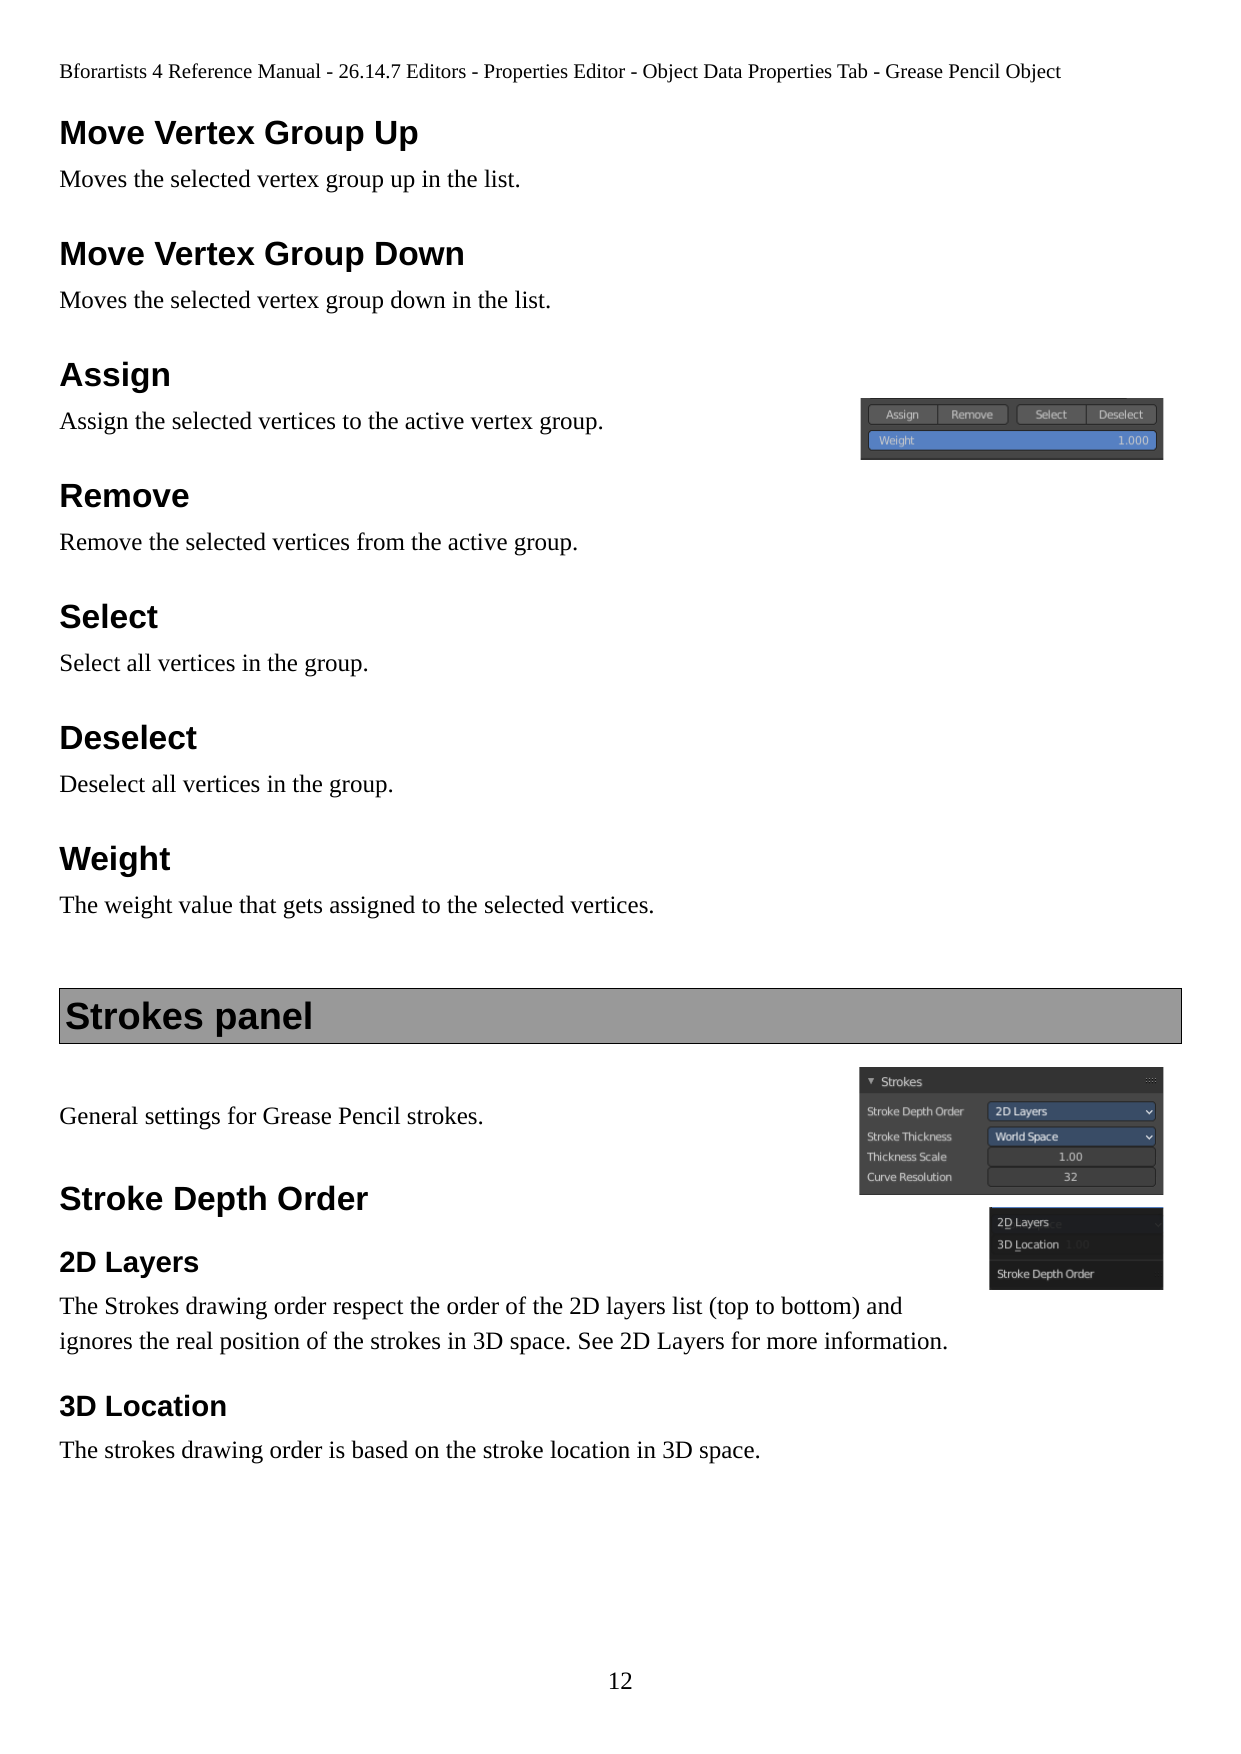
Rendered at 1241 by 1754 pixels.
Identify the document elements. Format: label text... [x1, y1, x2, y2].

text Remove the selected vertices from the active group. [59, 527, 1181, 556]
text The weight value that gets assigned to the selected vertices. [59, 890, 1181, 919]
text The strokes drawing order is based on the stroke location in 3D space. [59, 1436, 1181, 1464]
text Assign the selected vertices to the active vertex group. [59, 406, 860, 434]
text Moves the selected vertex group down in the list. [59, 285, 1181, 313]
text Select all vertices in the group. [59, 648, 1181, 677]
picture [989, 1207, 1164, 1290]
table_header Strokes panel [60, 989, 1181, 1043]
text General settings for Grease Pencil strokes. [59, 1101, 859, 1130]
subtitle Move Vertex Group Down [59, 234, 1181, 272]
subtitle Move Vertex Group Up [59, 113, 1181, 151]
text Deselect all vertices in the group. [59, 769, 1181, 798]
picture [859, 1067, 1164, 1195]
subtitle Assign [59, 355, 1181, 393]
subtitle Deselect [59, 718, 1181, 756]
subtitle Remove [59, 476, 1181, 514]
subtitle Select [59, 597, 1181, 635]
picture [860, 398, 1164, 460]
subtitle 2D Layers [59, 1245, 989, 1279]
text Moves the selected vertex group up in the list. [59, 164, 1181, 192]
subtitle [1164, 1245, 1181, 1279]
subtitle Stroke Depth Order [59, 1179, 1181, 1218]
subtitle 3D Location [59, 1389, 1181, 1423]
subtitle Weight [59, 839, 1181, 877]
text The Strokes drawing order respect the order of the 2D layers list (top to bottom) and ignores the real position of the strokes in 3D space. See 2D Layers for more information. [59, 1291, 1181, 1354]
